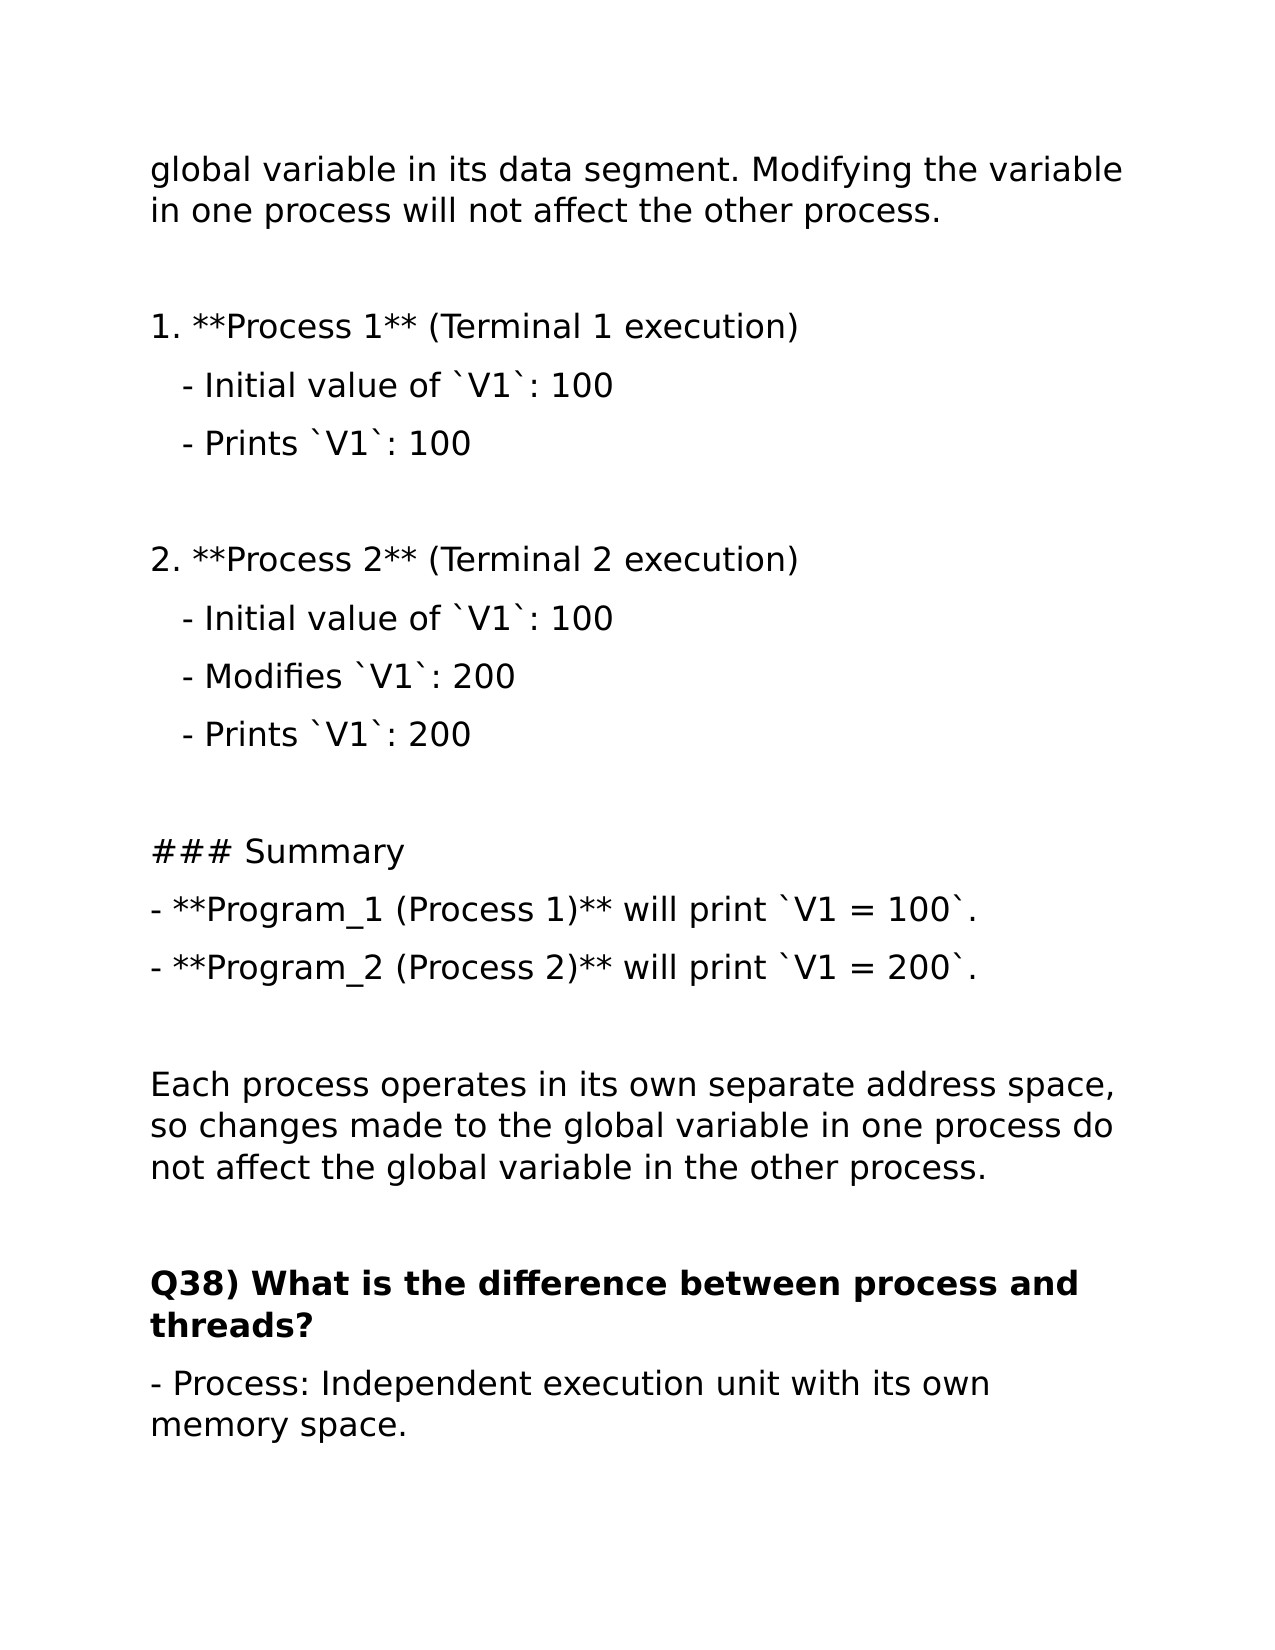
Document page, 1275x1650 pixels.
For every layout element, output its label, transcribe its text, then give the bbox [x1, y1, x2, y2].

text - **Program_1 (Process 1)** will print `V1 = 100`. [150, 890, 1125, 929]
text - Process: Independent execution unit with its own memory space. [150, 1364, 1125, 1445]
text 1. **Process 1** (Terminal 1 execution) [150, 308, 1125, 347]
text Q38) What is the difference between process and threads? [150, 1264, 1125, 1345]
text - **Program_2 (Process 2)** will print `V1 = 200`. [150, 948, 1125, 987]
text 2. **Process 2** (Terminal 2 execution) [150, 541, 1125, 580]
text Each process operates in its own separate address space, so changes made to the global variable in one process do not affect the global variable in the other process. [150, 1065, 1125, 1187]
text - Initial value of `V1`: 100 [150, 599, 1125, 638]
text - Modifies `V1`: 200 [150, 657, 1125, 696]
text - Prints `V1`: 200 [150, 716, 1125, 754]
text global variable in its data segment. Modifying the variable in one process will not affect the other process. [150, 150, 1125, 230]
text ### Summary [150, 832, 1125, 871]
text - Prints `V1`: 100 [150, 424, 1125, 463]
text - Initial value of `V1`: 100 [150, 366, 1125, 405]
